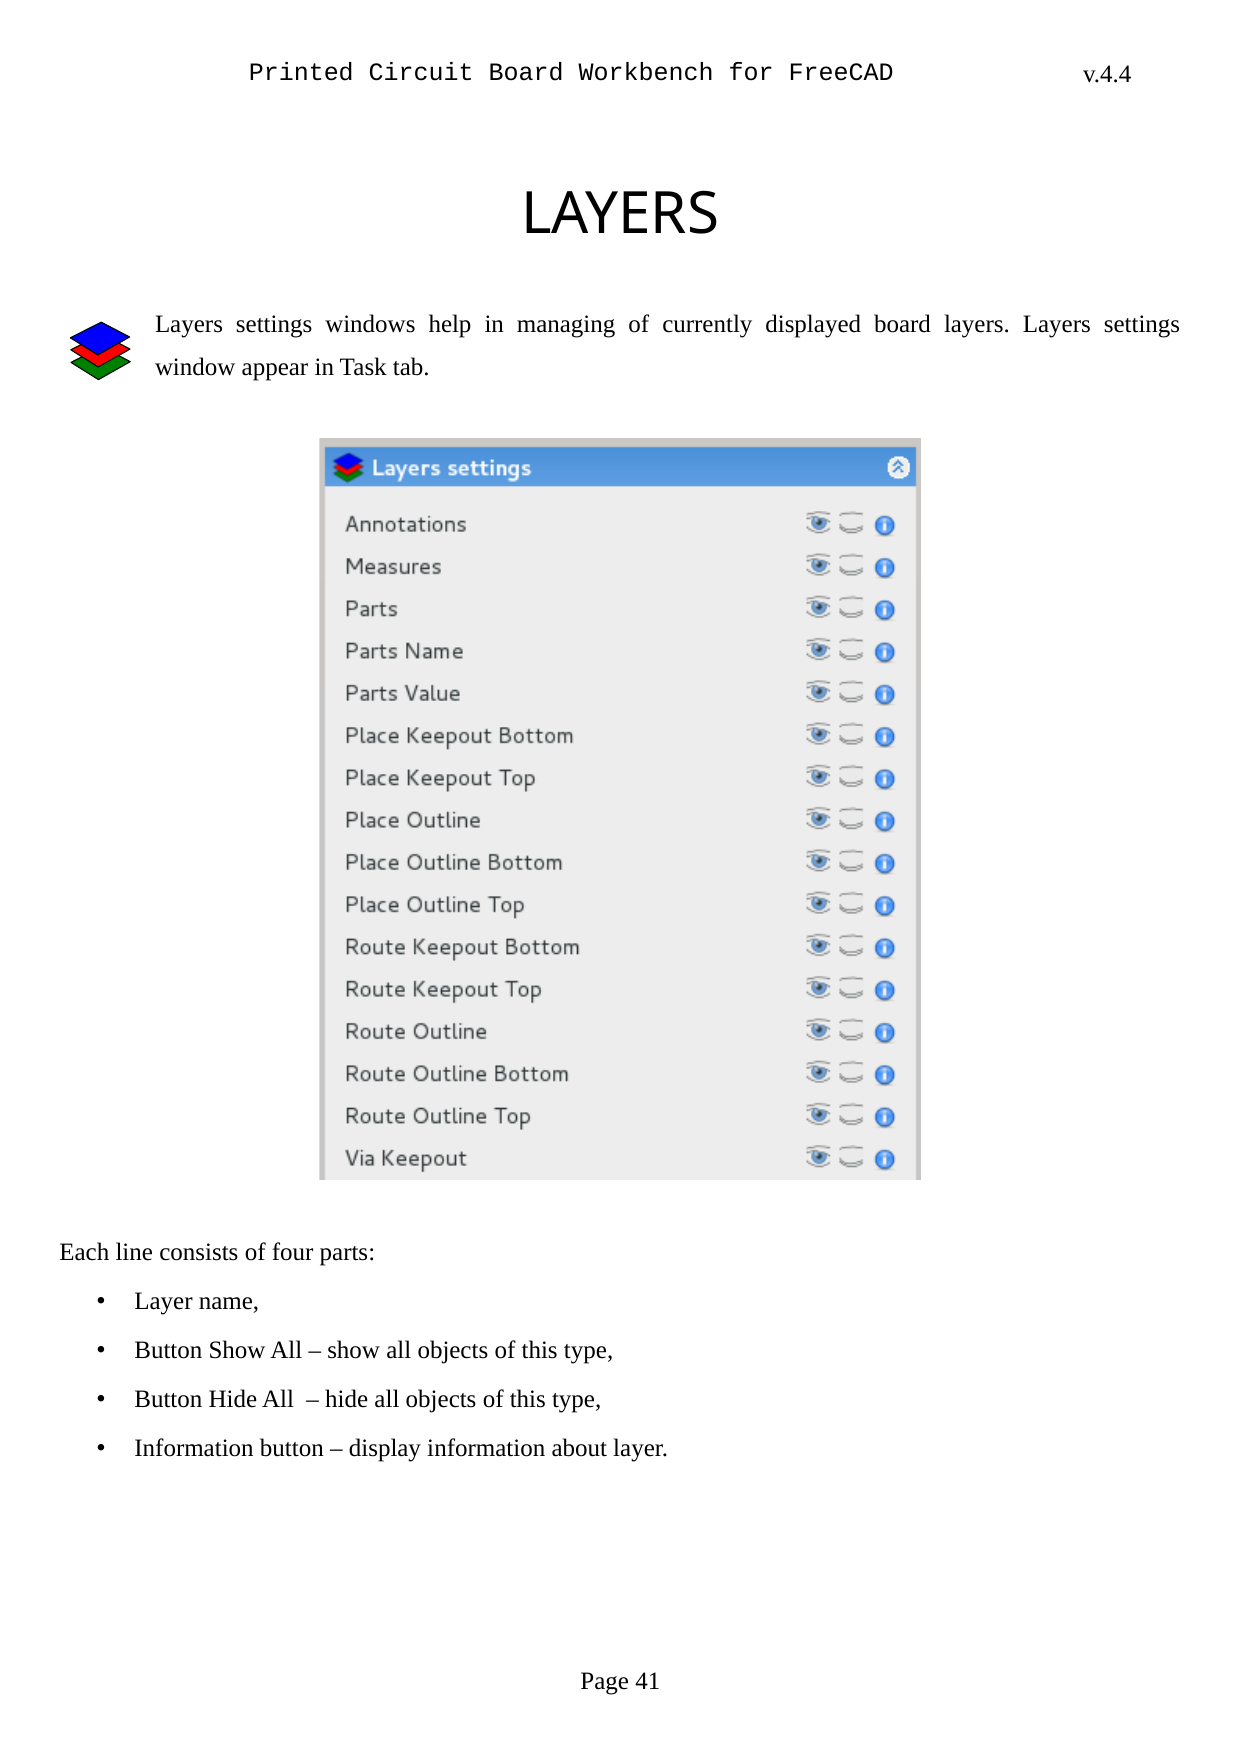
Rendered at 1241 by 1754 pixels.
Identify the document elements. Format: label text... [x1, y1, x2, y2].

list Layer name, [97, 1286, 1181, 1315]
subtitle Layers [59, 171, 1181, 250]
list Information button – display information about layer. [97, 1433, 1181, 1462]
list Button Hide All – hide all objects of this type, [97, 1384, 1181, 1413]
text Layers settings windows help in managing of currently displayed board layers. Layers settings window appear in Task tab. [59, 309, 1181, 381]
list Button Show All – show all objects of this type, [97, 1335, 1181, 1364]
picture [319, 438, 921, 1180]
text Each line consists of four parts: [59, 1237, 1181, 1266]
